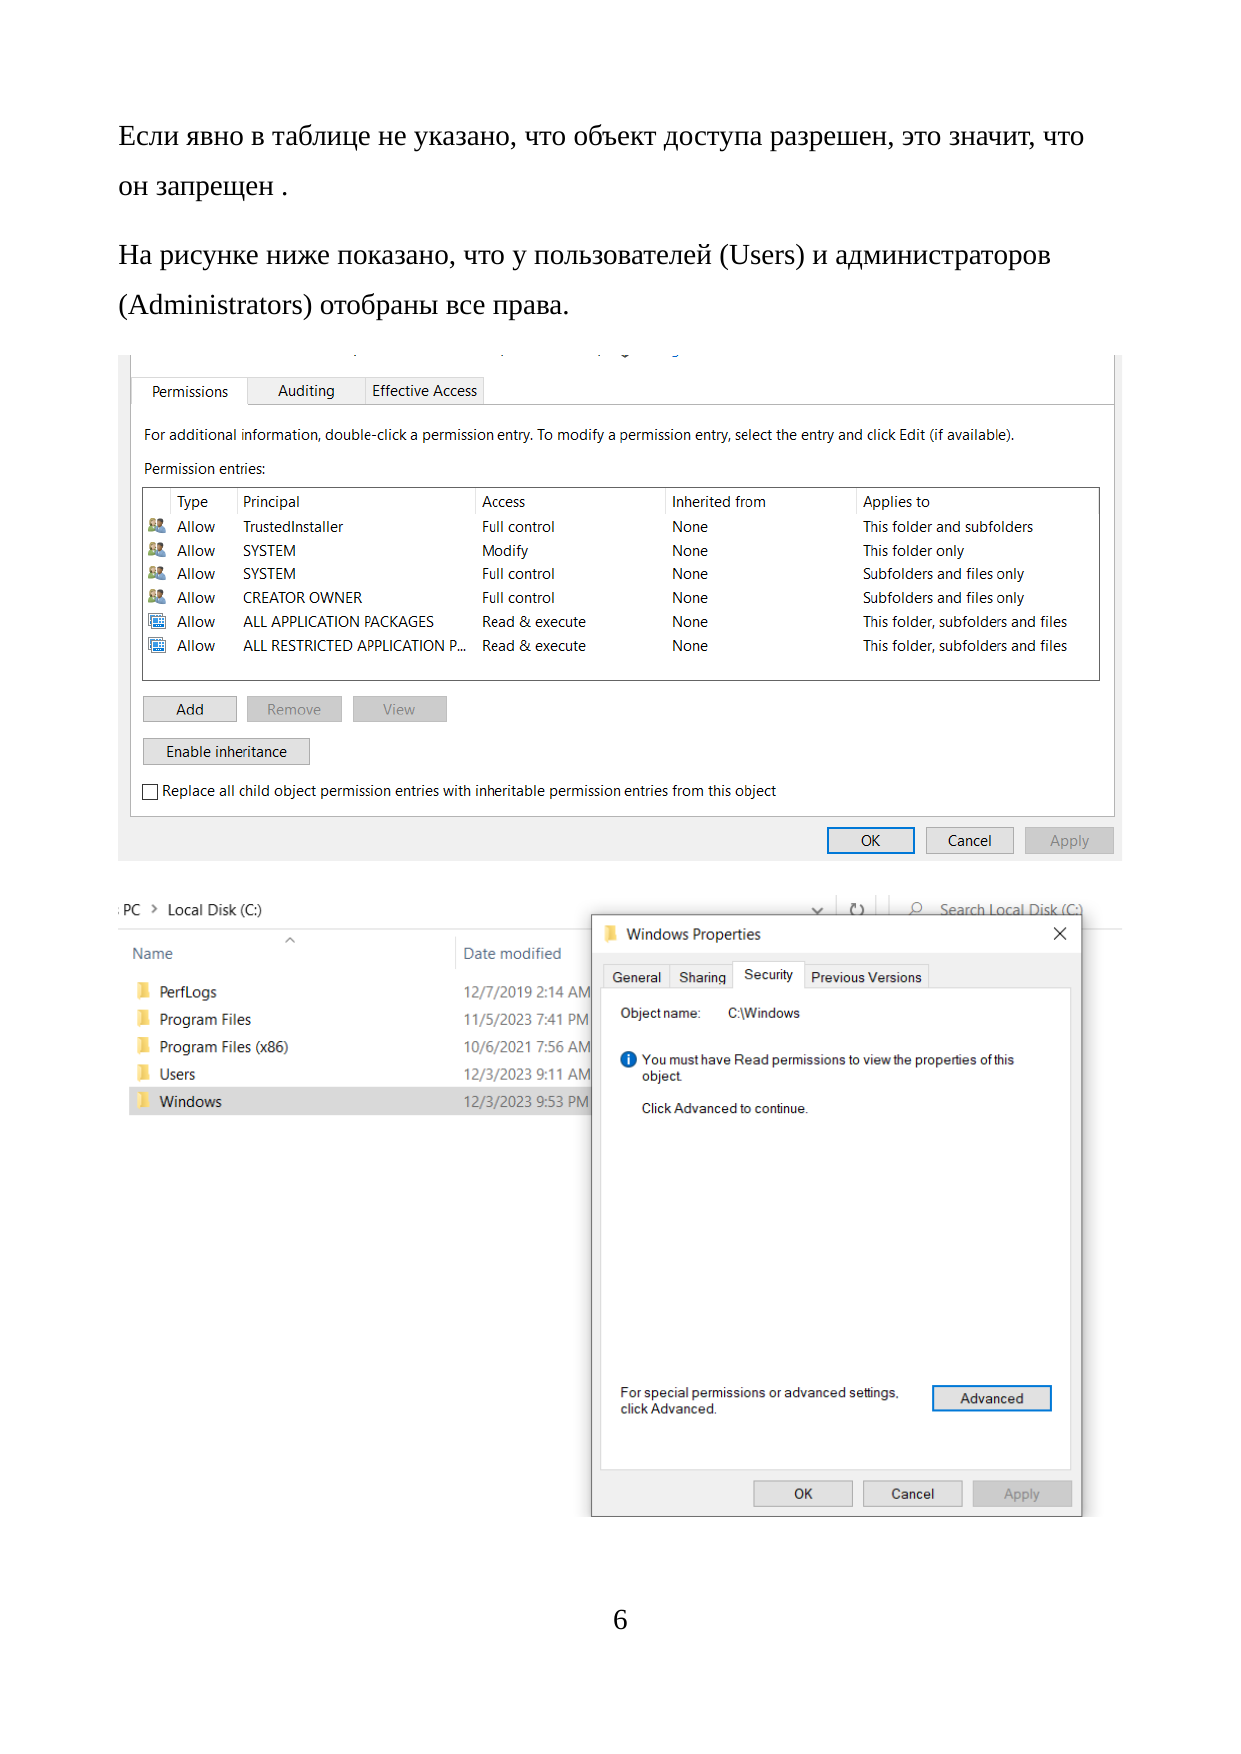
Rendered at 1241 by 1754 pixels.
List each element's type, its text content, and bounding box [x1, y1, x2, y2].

text На рисунке ниже показано, что у пользователей (Users) и администраторов (Administrators) отобраны все права. [118, 237, 1122, 321]
text Если явно в таблице не указано, что объект доступа разрешен, это значит, что он запрещен . [118, 118, 1122, 202]
picture [118, 355, 1123, 861]
picture [118, 895, 1123, 1517]
